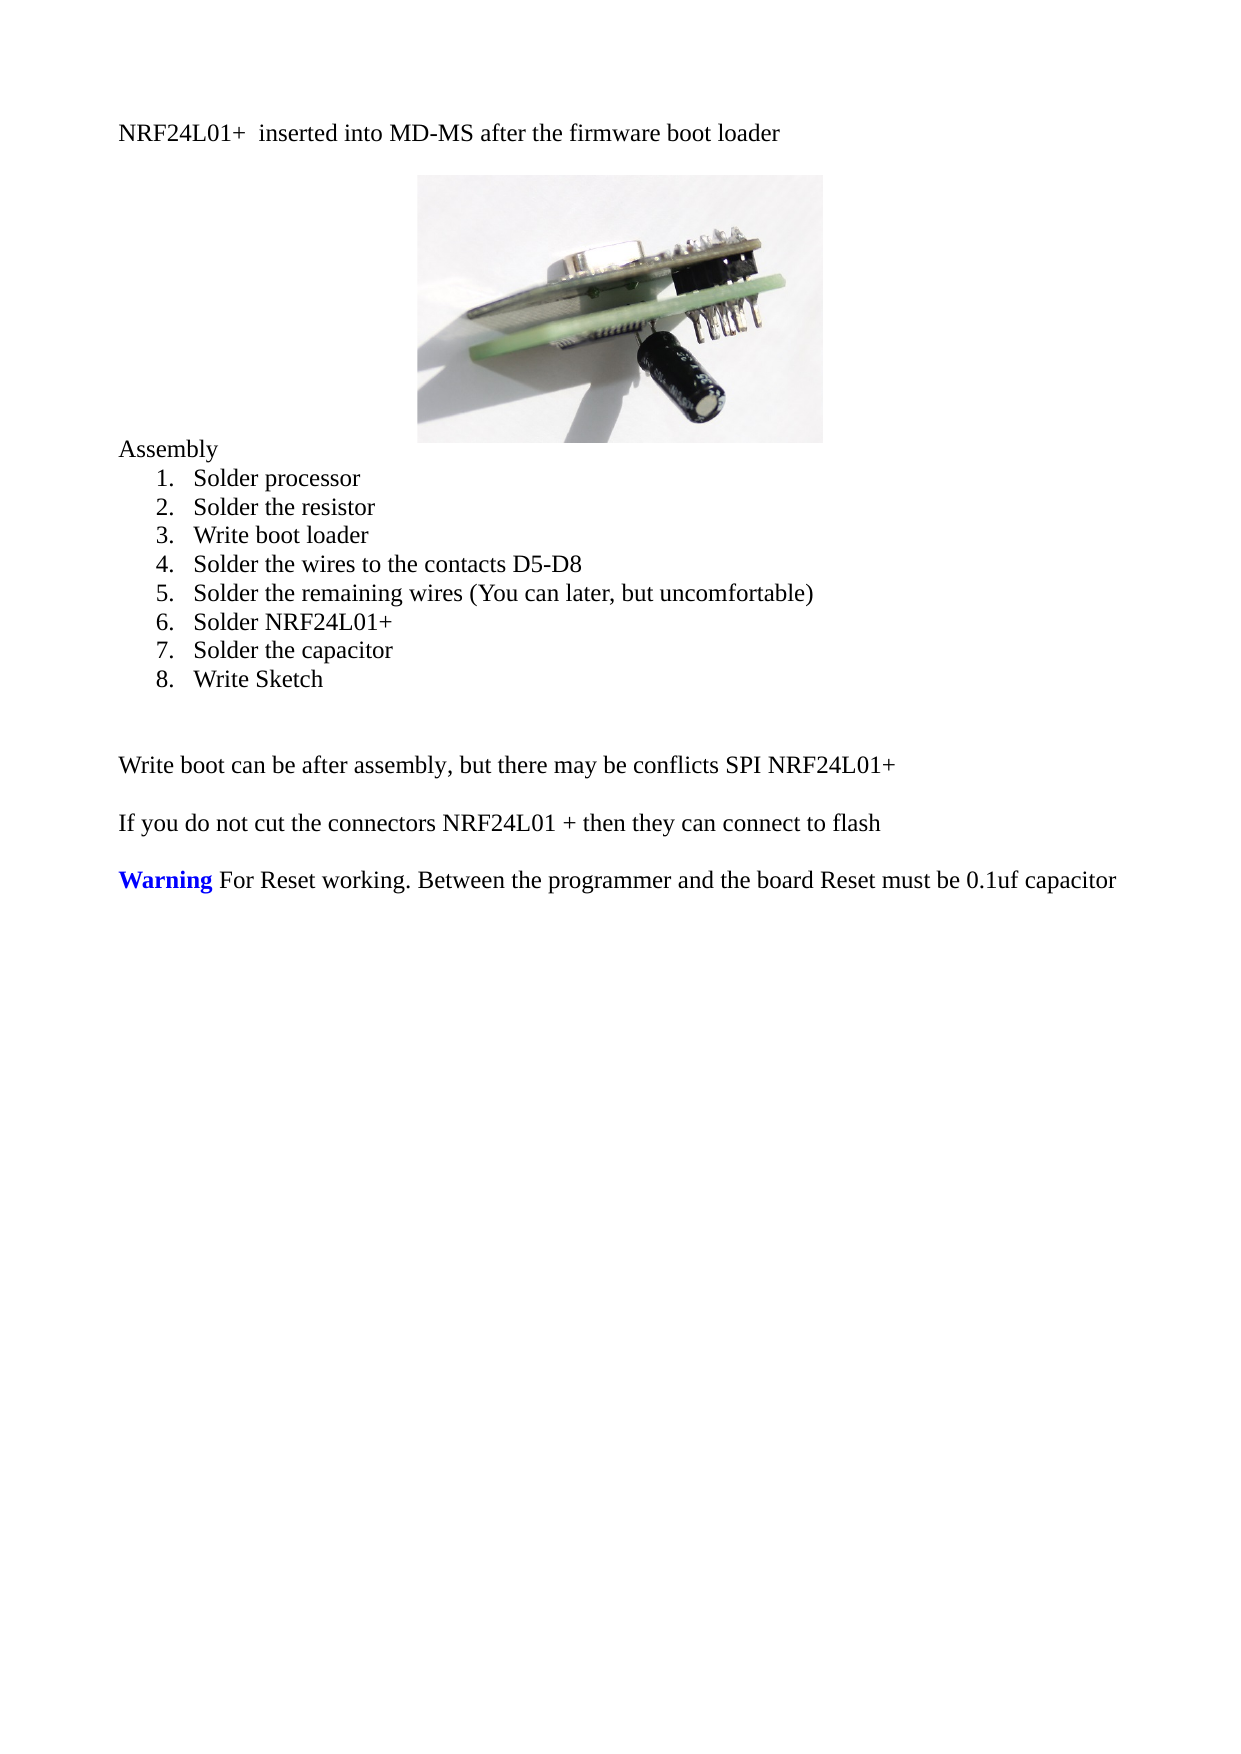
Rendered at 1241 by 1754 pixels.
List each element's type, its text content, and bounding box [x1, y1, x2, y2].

list Solder the remaining wires (You can later, but uncomfortable) [156, 578, 1122, 607]
list Solder processor [156, 463, 1122, 492]
text Assembly [118, 434, 1122, 463]
text NRF24L01+ inserted into MD-MS after the firmware boot loader [118, 118, 1122, 147]
picture [417, 175, 823, 443]
text Warning For Reset working. Between the programmer and the board Reset must be 0.1uf capacitor [118, 866, 1122, 894]
list Solder the capacitor [156, 636, 1122, 664]
list Solder NRF24L01+ [156, 607, 1122, 636]
text Write boot can be after assembly, but there may be conflicts SPI NRF24L01+ [118, 751, 1122, 779]
list Write Sketch [156, 664, 1122, 693]
list Solder the resistor [156, 492, 1122, 521]
list Solder the wires to the contacts D5-D8 [156, 549, 1122, 578]
text If you do not cut the connectors NRF24L01 + then they can connect to flash [118, 808, 1122, 837]
list Write boot loader [156, 521, 1122, 549]
